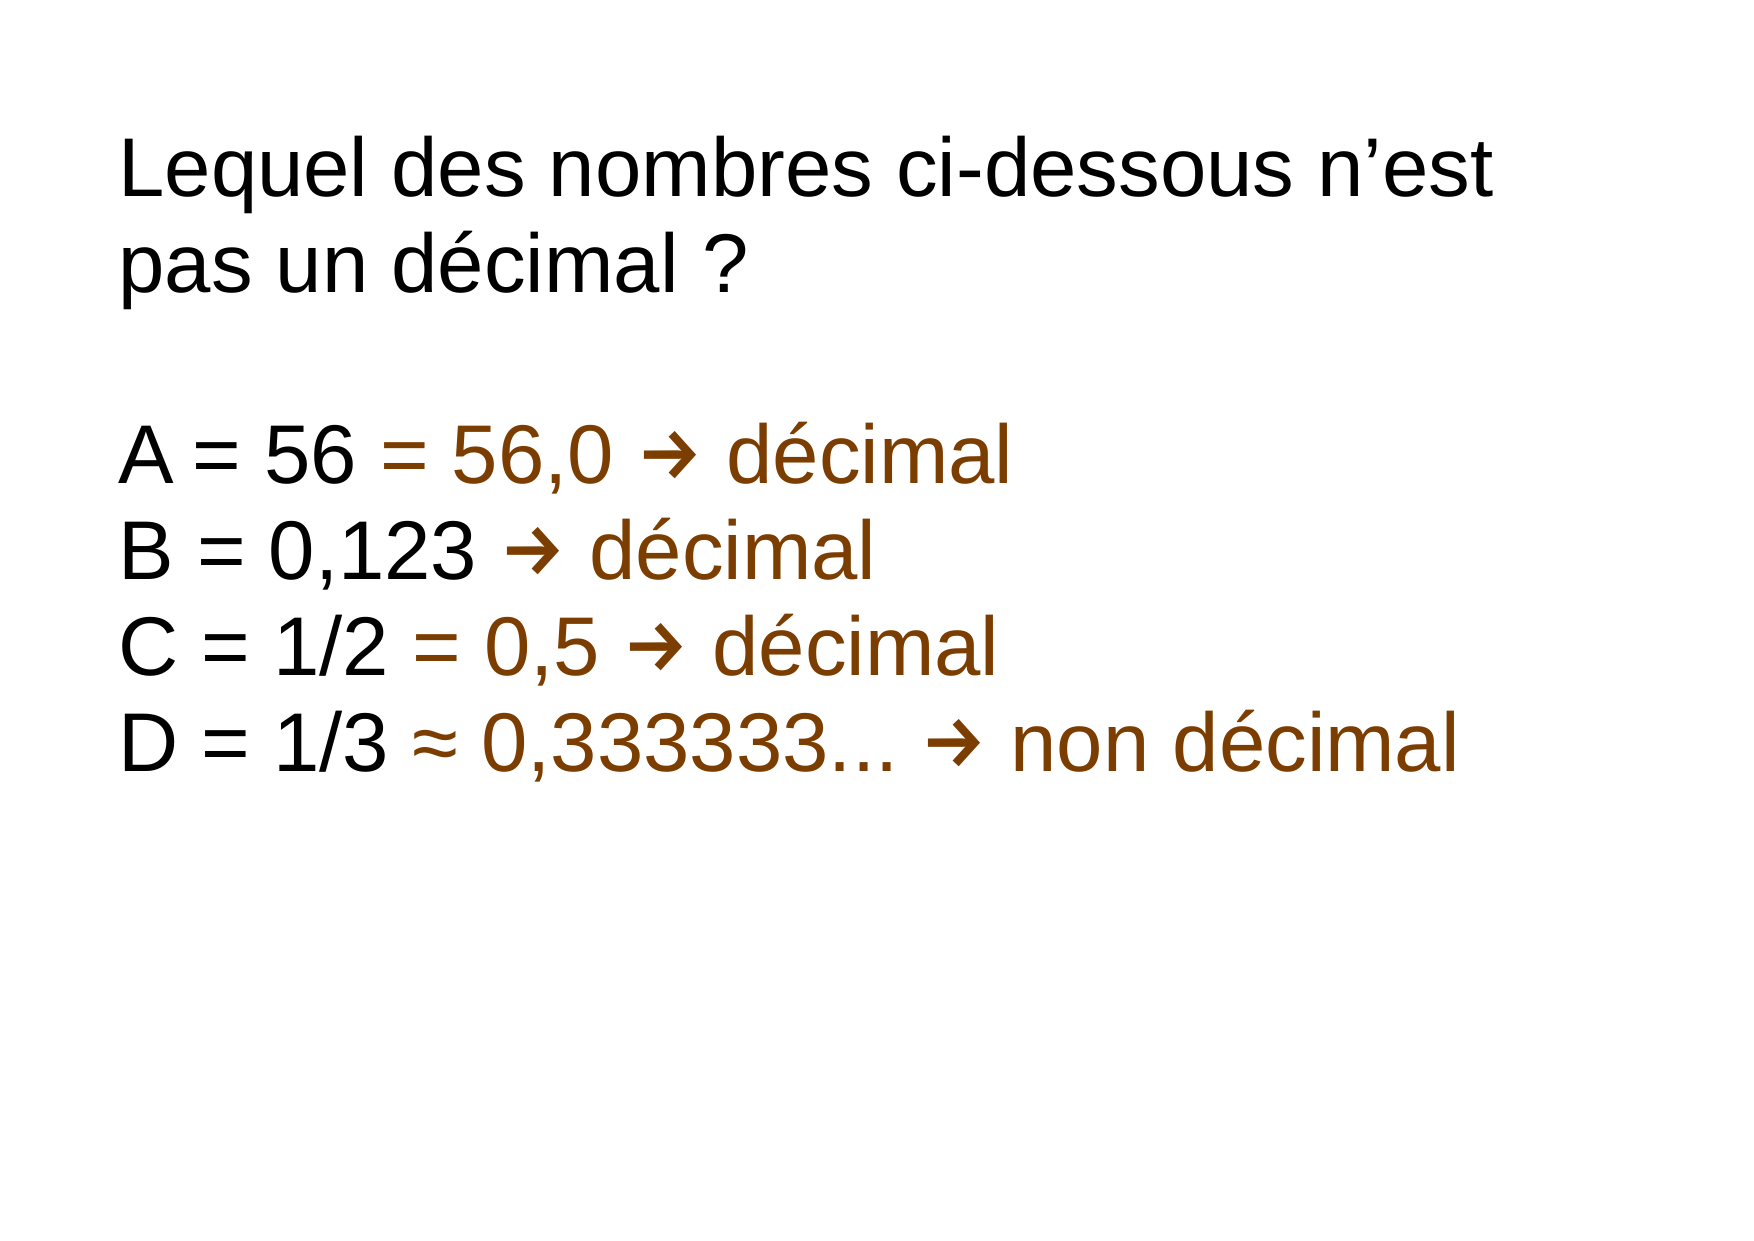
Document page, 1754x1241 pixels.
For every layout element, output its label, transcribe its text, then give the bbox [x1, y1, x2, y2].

text C = 1/2 = 0,5 → décimal [118, 598, 1636, 694]
text Lequel des nombres ci-dessous n’est pas un décimal ? [118, 118, 1636, 310]
text A = 56 = 56,0 → décimal [118, 406, 1636, 502]
text B = 0,123 → décimal [118, 502, 1636, 598]
text D = 1/3 ≈ 0,333333... → non décimal [118, 694, 1636, 790]
